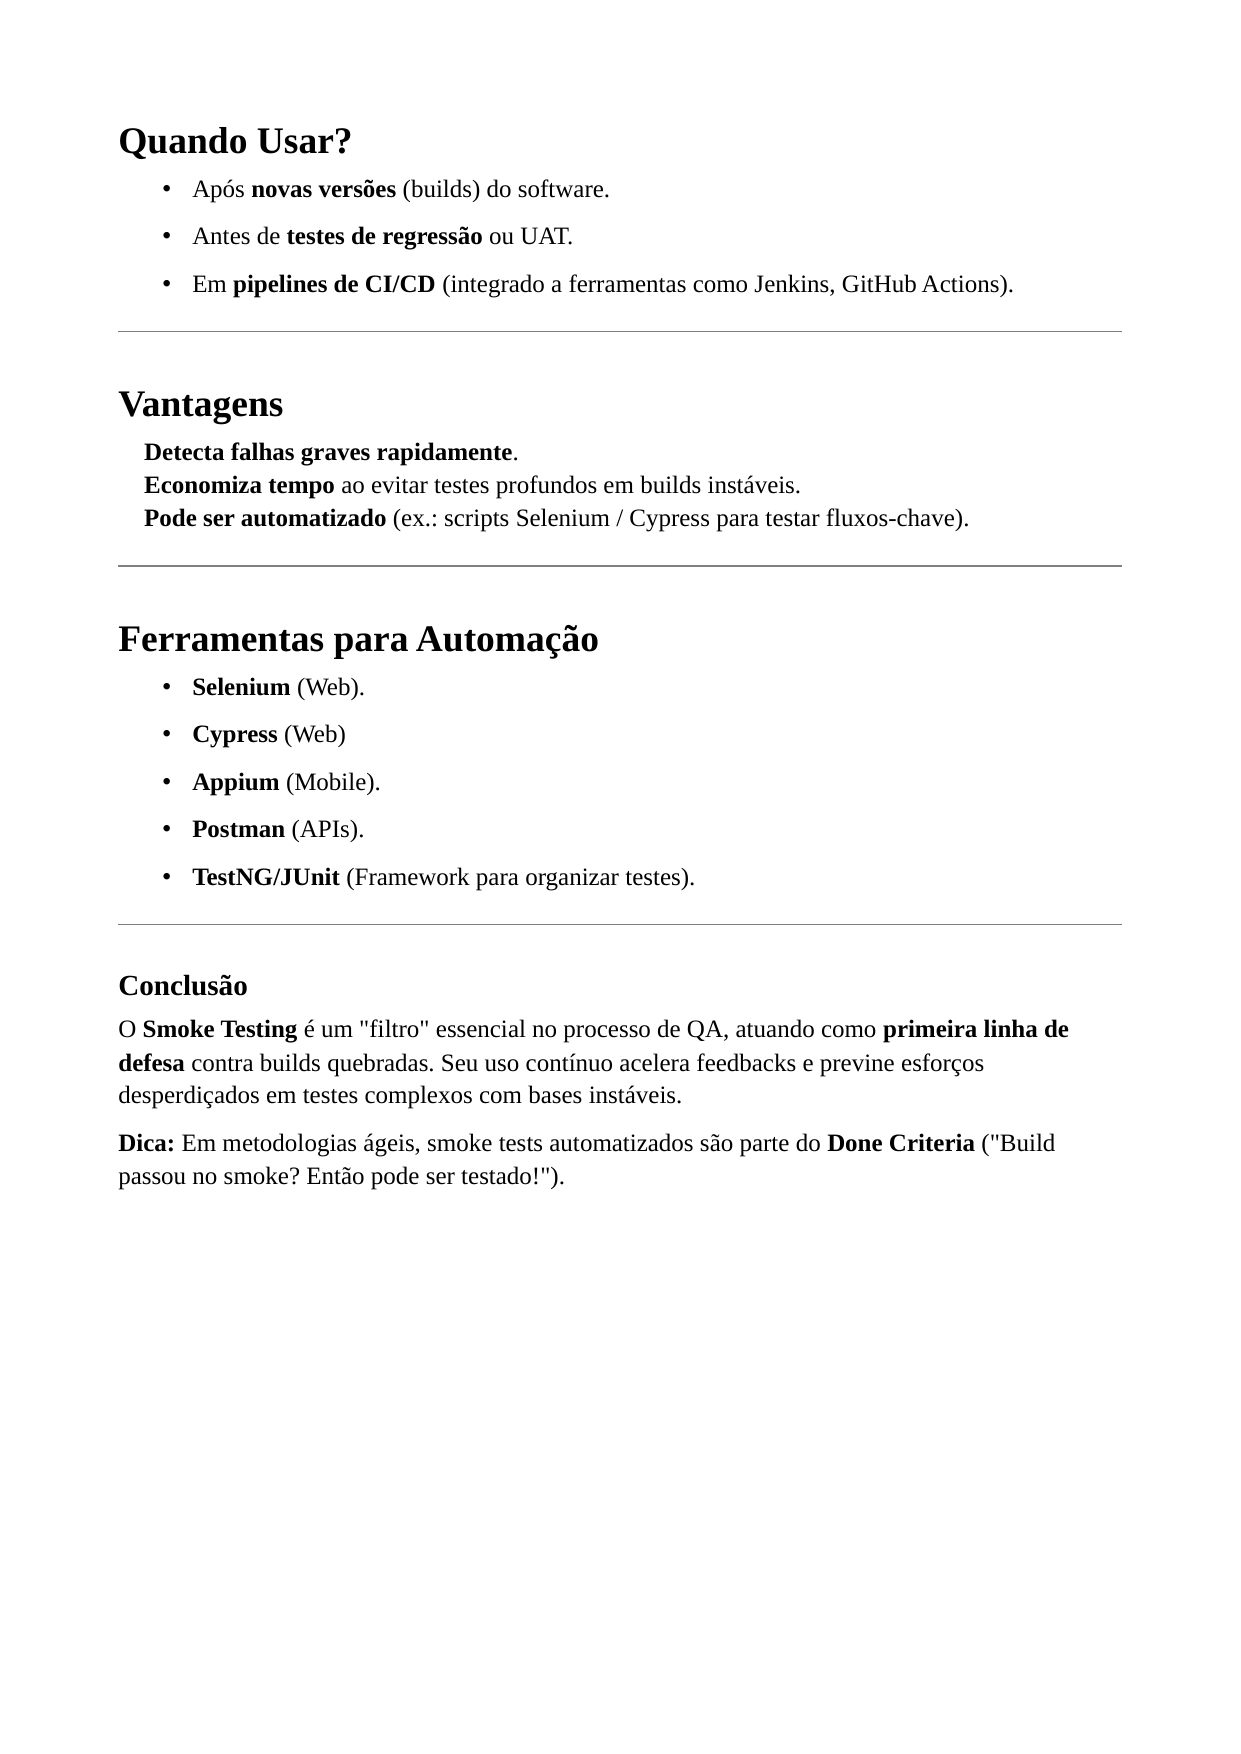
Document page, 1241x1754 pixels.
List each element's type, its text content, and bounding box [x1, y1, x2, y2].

subtitle Quando Usar? [118, 118, 1122, 161]
list Após novas versões (builds) do software. [162, 174, 1122, 202]
list Selenium (Web). [162, 672, 1122, 700]
list Postman (APIs). [162, 814, 1122, 843]
list TestNG/JUnit (Framework para organizar testes). [162, 862, 1122, 891]
text 🚀 Detecta falhas graves rapidamente. 🚀 Economiza tempo ao evitar testes profundos em builds instáveis. 🚀 Pode ser automatizado (ex.: scripts Selenium / Cypress para testar fluxos-chave). [118, 437, 1122, 532]
list Cypress (Web) [162, 719, 1122, 748]
subtitle Conclusão [118, 968, 1122, 1002]
text Dica: Em metodologias ágeis, smoke tests automatizados são parte do Done Criteria ("Build passou no smoke? Então pode ser testado!"). [118, 1128, 1122, 1190]
list Em pipelines de CI/CD (integrado a ferramentas como Jenkins, GitHub Actions). [162, 269, 1122, 298]
list Antes de testes de regressão ou UAT. [162, 221, 1122, 250]
subtitle Ferramentas para Automação [118, 616, 1122, 659]
list Appium (Mobile). [162, 767, 1122, 796]
text O Smoke Testing é um "filtro" essencial no processo de QA, atuando como primeira linha de defesa contra builds quebradas. Seu uso contínuo acelera feedbacks e previne esforços desperdiçados em testes complexos com bases instáveis. [118, 1014, 1122, 1109]
subtitle Vantagens [118, 382, 1122, 425]
